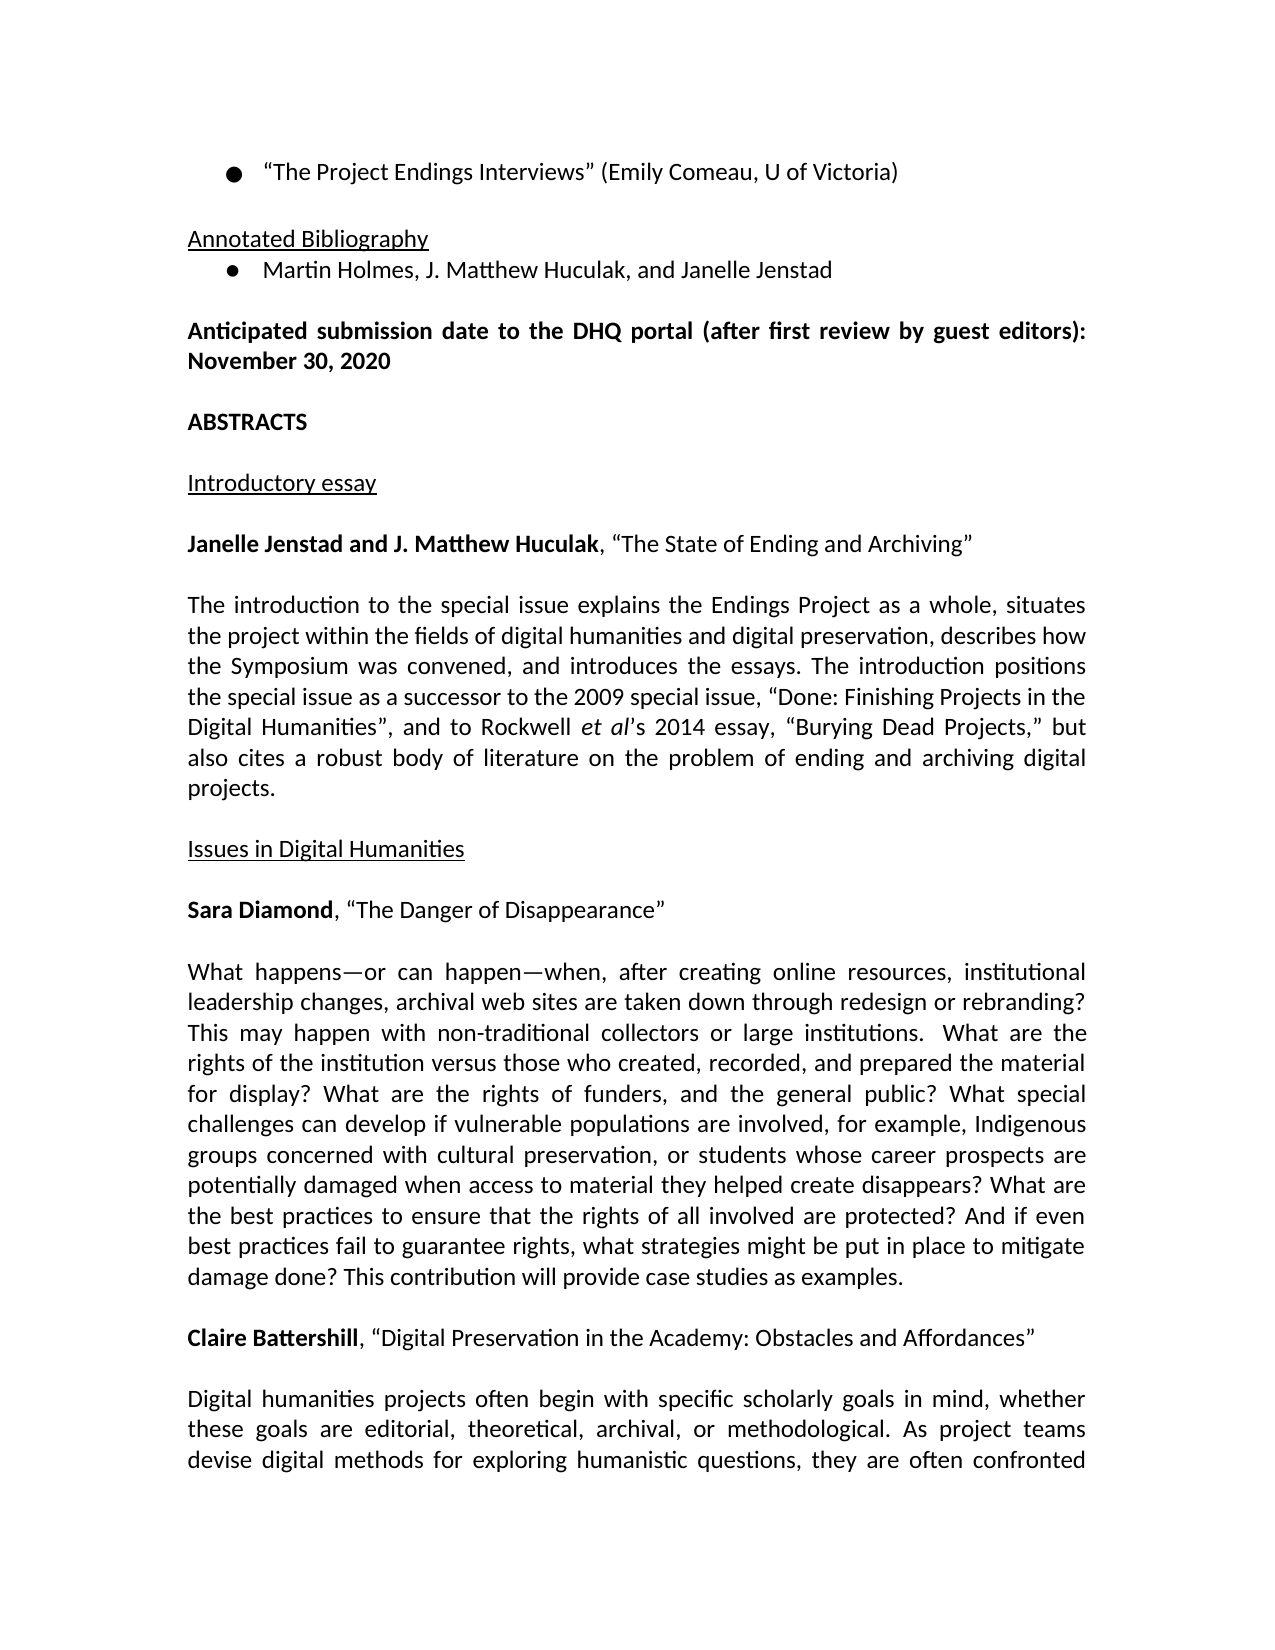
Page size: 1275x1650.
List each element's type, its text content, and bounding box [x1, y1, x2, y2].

text Introductory essay [187, 467, 1087, 498]
text Janelle Jenstad and J. Matthew Huculak, “The State of Ending and Archiving” [187, 528, 1087, 559]
text Sara Diamond, “The Danger of Disappearance” [187, 895, 1087, 925]
list Martin Holmes, J. Matthew Huculak, and Janelle Jenstad [225, 254, 1087, 284]
list “The Project Endings Interviews” (Emily Comeau, U of Victoria) [225, 150, 1087, 193]
text The introduction to the special issue explains the Endings Project as a whole, situates the project within the fields of digital humanities and digital preservation, describes how the Symposium was convened, and introduces the essays. The introduction positions the special issue as a successor to the 2009 special issue, “Done: Finishing Projects in the Digital Humanities”, and to Rockwell et al’s 2014 essay, “Burying Dead Projects,” but also cites a robust body of literature on the problem of ending and archiving digital projects. [187, 589, 1087, 803]
text Annotated Bibliography [187, 223, 1087, 254]
text Issues in Digital Humanities [187, 834, 1087, 864]
text ABSTRACTS [187, 406, 1087, 437]
text Anticipated submission date to the DHQ portal (after first review by guest editors): November 30, 2020 [187, 315, 1087, 376]
text Digital humanities projects often begin with specific scholarly goals in mind, whether these goals are editorial, theoretical, archival, or methodological. As project teams devise digital methods for exploring humanistic questions, they are often confronted [187, 1383, 1087, 1474]
text Claire Battershill, “Digital Preservation in the Academy: Obstacles and Affordances” [187, 1322, 1087, 1352]
text What happens—or can happen—when, after creating online resources, institutional leadership changes, archival web sites are taken down through redesign or rebranding? This may happen with non-traditional collectors or large institutions. What are the rights of the institution versus those who created, recorded, and prepared the material for display? What are the rights of funders, and the general public? What special challenges can develop if vulnerable populations are involved, for example, Indigenous groups concerned with cultural preservation, or students whose career prospects are potentially damaged when access to material they helped create disappears? What are the best practices to ensure that the rights of all involved are protected? And if even best practices fail to guarantee rights, what strategies might be put in place to mitigate damage done? This contribution will provide case studies as examples. [187, 956, 1087, 1291]
